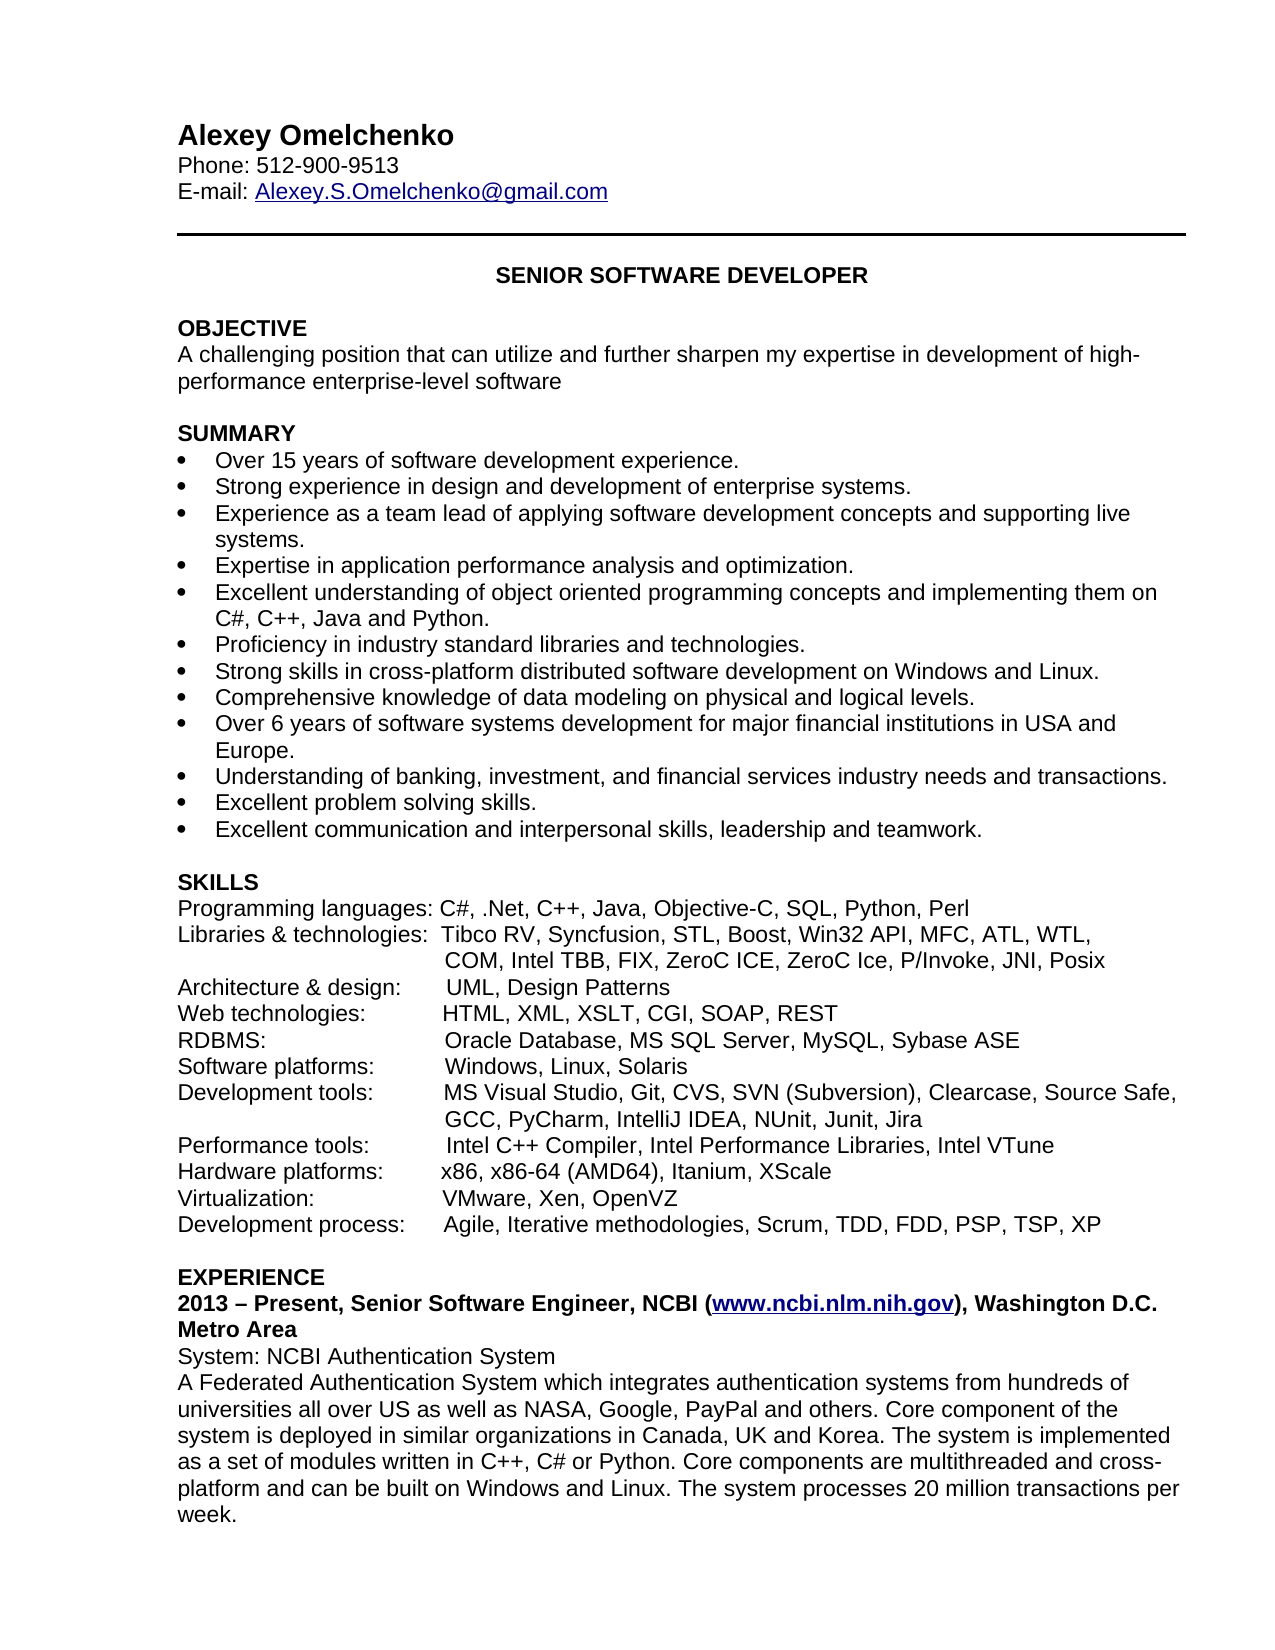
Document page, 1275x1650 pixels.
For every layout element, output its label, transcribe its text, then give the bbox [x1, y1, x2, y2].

list Over 15 years of software development experience. [177, 447, 1186, 473]
text OBJECTIVE [177, 315, 1186, 341]
text COM, Intel TBB, FIX, ZeroC ICE, ZeroC Ice, P/Invoke, JNI, Posix [177, 947, 1186, 974]
list Excellent problem solving skills. [177, 789, 1186, 816]
text System: NCBI Authentication System [177, 1343, 1186, 1369]
list Over 6 years of software systems development for major financial institutions in USA and Europe. [177, 710, 1186, 763]
text Software platforms: Windows, Linux, Solaris [177, 1053, 1186, 1079]
text A challenging position that can utilize and further sharpen my expertise in development of high-performance enterprise-level software [177, 341, 1186, 394]
text Development process: Agile, Iterative methodologies, Scrum, TDD, FDD, PSP, TSP, XP [177, 1211, 1186, 1237]
text GCC, PyCharm, IntelliJ IDEA, NUnit, Junit, Jira [177, 1106, 1186, 1132]
list Proficiency in industry standard libraries and technologies. [177, 631, 1186, 658]
text Development tools: MS Visual Studio, Git, CVS, SVN (Subversion), Clearcase, Source Safe, [177, 1079, 1186, 1106]
text SUMMARY [177, 420, 1186, 447]
text Alexey Omelchenko [177, 118, 1186, 152]
text E-mail: Alexey.S.Omelchenko@gmail.com [177, 178, 1186, 204]
list Excellent communication and interpersonal skills, leadership and teamwork. [177, 816, 1186, 842]
text Phone: 512-900-9513 [177, 152, 1186, 178]
text SENIOR SOFTWARE DEVELOPER [177, 262, 1186, 289]
list Expertise in application performance analysis and optimization. [177, 552, 1186, 578]
text SKILLS [177, 868, 1186, 895]
text 2013 – Present, Senior Software Engineer, NCBI (www.ncbi.nlm.nih.gov), Washington D.C. Metro Area [177, 1290, 1186, 1343]
list Understanding of banking, investment, and financial services industry needs and transactions. [177, 763, 1186, 789]
text Libraries & technologies: Tibco RV, Syncfusion, STL, Boost, Win32 API, MFC, ATL, WTL, [177, 921, 1186, 947]
list Excellent understanding of object oriented programming concepts and implementing them on C#, C++, Java and Python. [177, 578, 1186, 631]
text A Federated Authentication System which integrates authentication systems from hundreds of universities all over US as well as NASA, Google, PayPal and others. Core component of the system is deployed in similar organizations in Canada, UK and Korea. The system is implemented as a set of modules written in C++, C# or Python. Core components are multithreaded and cross-platform and can be built on Windows and Linux. The system processes 20 million transactions per week. [177, 1369, 1186, 1527]
list Strong experience in design and development of enterprise systems. [177, 473, 1186, 499]
text RDBMS: Oracle Database, MS SQL Server, MySQL, Sybase ASE [177, 1027, 1186, 1053]
text Programming languages: C#, .Net, C++, Java, Objective-C, SQL, Python, Perl [177, 895, 1186, 921]
text Architecture & design: UML, Design Patterns [177, 974, 1186, 1000]
list Experience as a team lead of applying software development concepts and supporting live systems. [177, 499, 1186, 552]
list Comprehensive knowledge of data modeling on physical and logical levels. [177, 684, 1186, 710]
text EXPERIENCE [177, 1264, 1186, 1290]
list Strong skills in cross-platform distributed software development on Windows and Linux. [177, 658, 1186, 684]
text Virtualization: VMware, Xen, OpenVZ [177, 1185, 1186, 1211]
text Hardware platforms: x86, x86-64 (AMD64), Itanium, XScale [177, 1158, 1186, 1185]
text Web technologies: HTML, XML, XSLT, CGI, SOAP, REST [177, 1000, 1186, 1027]
text Performance tools: Intel C++ Compiler, Intel Performance Libraries, Intel VTune [177, 1132, 1186, 1158]
